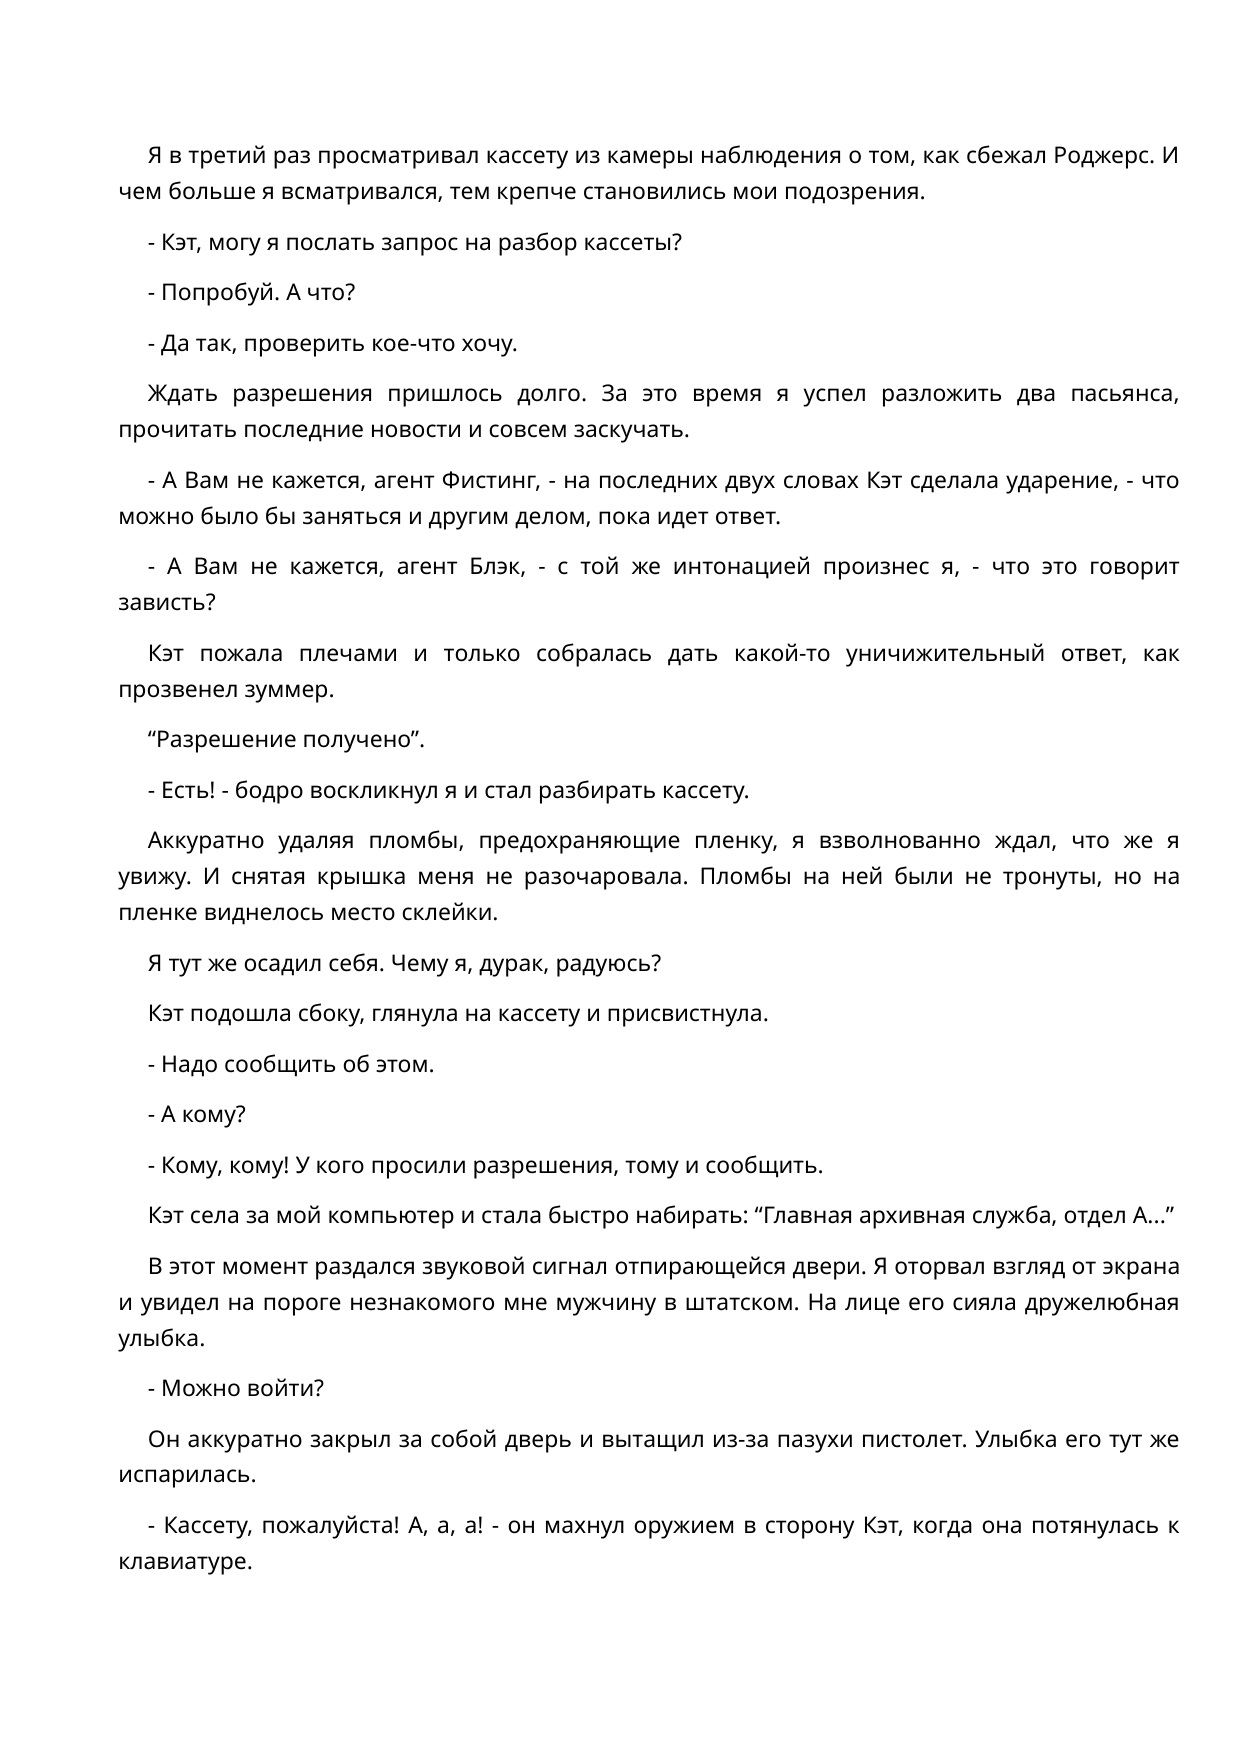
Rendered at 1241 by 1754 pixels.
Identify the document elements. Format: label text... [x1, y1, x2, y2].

text - Попробуй. А что? [118, 276, 1181, 307]
text Я тут же осадил себя. Чему я, дурак, радуюсь? [118, 946, 1181, 978]
text Ждать разрешения пришлось долго. За это время я успел разложить два пасьянса, прочитать последние новости и совсем заскучать. [118, 377, 1181, 444]
text Я в третий раз просматривал кассету из камеры наблюдения о том, как сбежал Роджерс. И чем больше я всматривался, тем крепче становились мои подозрения. [118, 139, 1181, 206]
text “Разрешение получено”. [118, 723, 1181, 754]
text - Можно войти? [118, 1372, 1181, 1403]
text Кэт пожала плечами и только собралась дать какой-то уничижительный ответ, как прозвенел зуммер. [118, 637, 1181, 704]
text В этот момент раздался звуковой сигнал отпирающейся двери. Я оторвал взгляд от экрана и увидел на пороге незнакомого мне мужчину в штатском. На лице его сияла дружелюбная улыбка. [118, 1249, 1181, 1353]
text - Кассету, пожалуйста! А, а, а! - он махнул оружием в сторону Кэт, когда она потянулась к клавиатуре. [118, 1509, 1181, 1576]
text - Надо сообщить об этом. [118, 1047, 1181, 1079]
text Он аккуратно закрыл за собой дверь и вытащил из-за пазухи пистолет. Улыбка его тут же испарилась. [118, 1422, 1181, 1490]
text - А Вам не кажется, агент Фистинг, - на последних двух словах Кэт сделала ударение, - что можно было бы заняться и другим делом, пока идет ответ. [118, 464, 1181, 531]
text - А Вам не кажется, агент Блэк, - с той же интонацией произнес я, - что это говорит зависть? [118, 550, 1181, 617]
text - Кому, кому! У кого просили разрешения, тому и сообщить. [118, 1148, 1181, 1180]
text Аккуратно удаляя пломбы, предохраняющие пленку, я взволнованно ждал, что же я увижу. И снятая крышка меня не разочаровала. Пломбы на ней были не тронуты, но на пленке виднелось место склейки. [118, 824, 1181, 927]
text - Да так, проверить кое-что хочу. [118, 327, 1181, 358]
text Кэт села за мой компьютер и стала быстро набирать: “Главная архивная служба, отдел А...” [118, 1199, 1181, 1230]
text Кэт подошла сбоку, глянула на кассету и присвистнула. [118, 997, 1181, 1028]
text - Есть! - бодро воскликнул я и стал разбирать кассету. [118, 773, 1181, 805]
text - А кому? [118, 1098, 1181, 1129]
text - Кэт, могу я послать запрос на разбор кассеты? [118, 226, 1181, 257]
